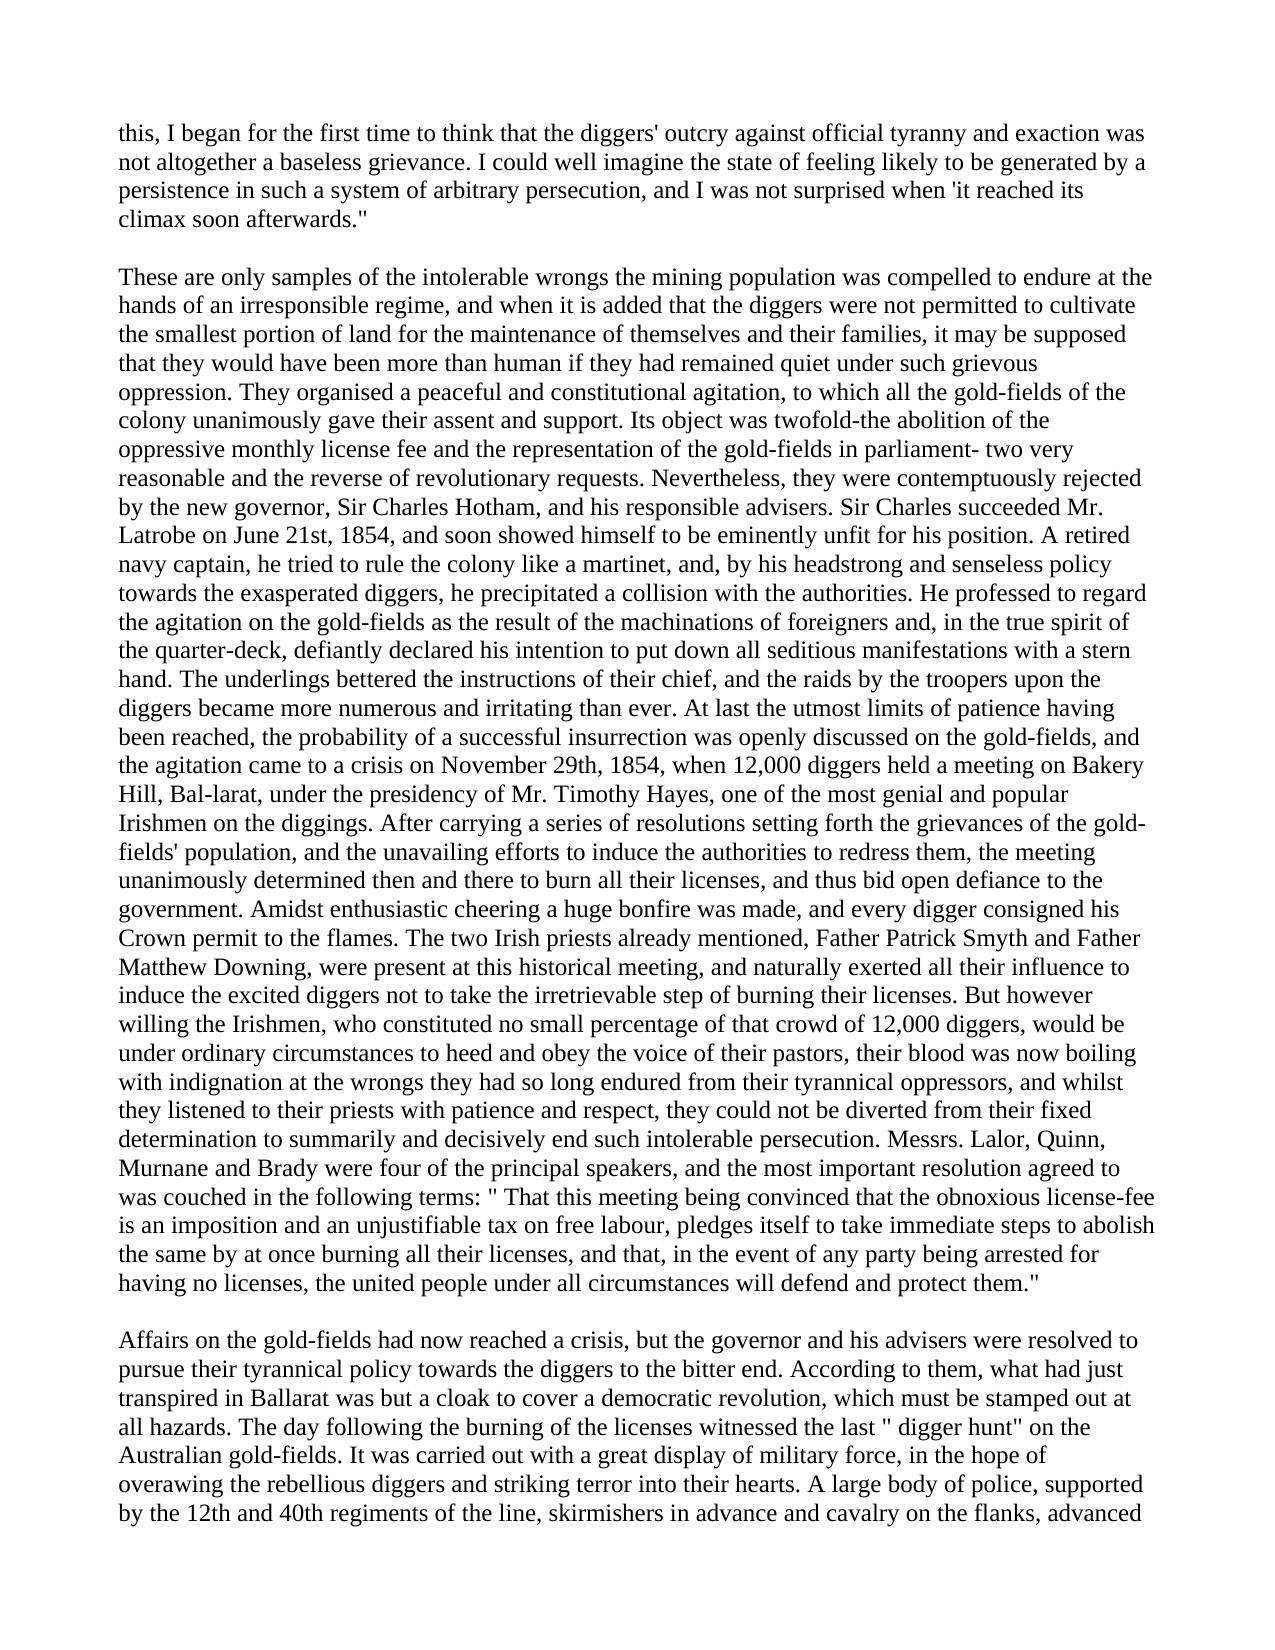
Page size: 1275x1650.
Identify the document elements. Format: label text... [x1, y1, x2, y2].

text Affairs on the gold-fields had now reached a crisis, but the governor and his advisers were resolved to pursue their tyrannical policy towards the diggers to the bitter end. According to them, what had just transpired in Ballarat was but a cloak to cover a democratic revolution, which must be stamped out at all hazards. The day following the burning of the licenses witnessed the last " digger hunt" on the Australian gold-fields. It was carried out with a great display of military force, in the hope of overawing the rebellious diggers and striking terror into their hearts. A large body of police, supported by the 12th and 40th regiments of the line, skirmishers in advance and cavalry on the flanks, advanced [118, 1326, 1157, 1527]
text These are only samples of the intolerable wrongs the mining population was compelled to endure at the hands of an irresponsible regime, and when it is added that the diggers were not permitted to cultivate the smallest portion of land for the maintenance of themselves and their families, it may be supposed that they would have been more than human if they had remained quiet under such grievous oppression. They organised a peaceful and constitutional agitation, to which all the gold-fields of the colony unanimously gave their assent and support. Its object was twofold-the abolition of the oppressive monthly license fee and the representation of the gold-fields in parliament- two very reasonable and the reverse of revolutionary requests. Nevertheless, they were contemptuously rejected by the new governor, Sir Charles Hotham, and his responsible advisers. Sir Charles succeeded Mr. Latrobe on June 21st, 1854, and soon showed himself to be eminently unfit for his position. A retired navy captain, he tried to rule the colony like a martinet, and, by his headstrong and senseless policy towards the exasperated diggers, he precipitated a collision with the authorities. He professed to regard the agitation on the gold-fields as the result of the machinations of foreigners and, in the true spirit of the quarter-deck, defiantly declared his intention to put down all seditious manifestations with a stern hand. The underlings bettered the instructions of their chief, and the raids by the troopers upon the diggers became more numerous and irritating than ever. At last the utmost limits of patience having been reached, the probability of a successful insurrection was openly discussed on the gold-fields, and the agitation came to a crisis on November 29th, 1854, when 12,000 diggers held a meeting on Bakery Hill, Bal-larat, under the presidency of Mr. Timothy Hayes, one of the most genial and popular Irishmen on the diggings. After carrying a series of resolutions setting forth the grievances of the gold-fields' population, and the unavailing efforts to induce the authorities to redress them, the meeting unanimously determined then and there to burn all their licenses, and thus bid open defiance to the government. Amidst enthusiastic cheering a huge bonfire was made, and every digger consigned his Crown permit to the flames. The two Irish priests already mentioned, Father Patrick Smyth and Father Matthew Downing, were present at this historical meeting, and naturally exerted all their influence to induce the excited diggers not to take the irretrievable step of burning their licenses. But however willing the Irishmen, who constituted no small percentage of that crowd of 12,000 diggers, would be under ordinary circumstances to heed and obey the voice of their pastors, their blood was now boiling with indignation at the wrongs they had so long endured from their tyrannical oppressors, and whilst they listened to their priests with patience and respect, they could not be diverted from their fixed determination to summarily and decisively end such intolerable persecution. Messrs. Lalor, Quinn, Murnane and Brady were four of the principal speakers, and the most important resolution agreed to was couched in the following terms: " That this meeting being convinced that the obnoxious license-fee is an imposition and an unjustifiable tax on free labour, pledges itself to take immediate steps to abolish the same by at once burning all their licenses, and that, in the event of any party being arrested for having no licenses, the united people under all circumstances will defend and protect them." [118, 262, 1157, 1297]
text this, I began for the first time to think that the diggers' outcry against official tyranny and exaction was not altogether a baseless grievance. I could well imagine the state of feeling likely to be generated by a persistence in such a system of arbitrary persecution, and I was not surprised when 'it reached its climax soon afterwards." [118, 118, 1157, 233]
